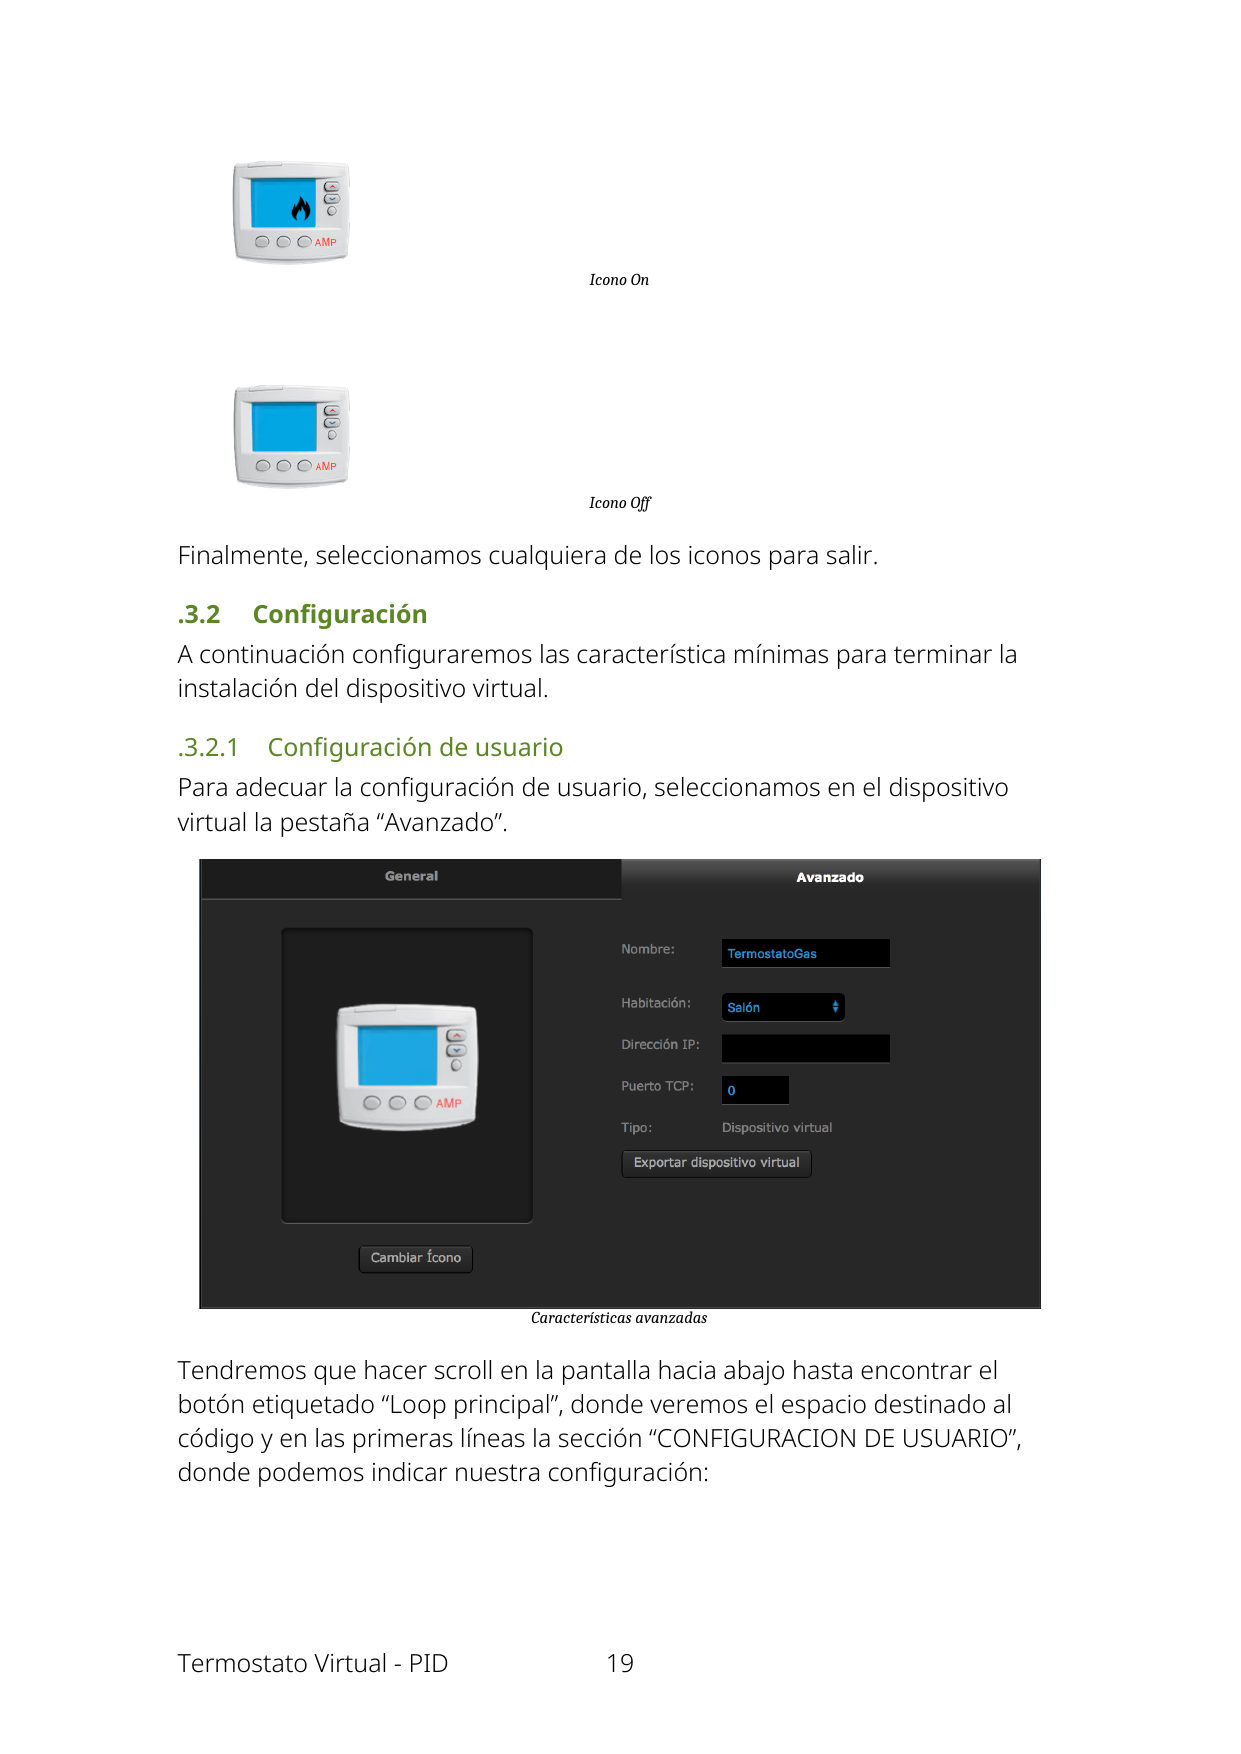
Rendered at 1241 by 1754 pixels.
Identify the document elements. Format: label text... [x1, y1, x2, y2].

text Para adecuar la configuración de usuario, seleccionamos en el dispositivo virtual la pestaña “Avanzado”. [177, 770, 1063, 838]
list Características avanzadas [177, 859, 1063, 1327]
subtitle Configuración [177, 596, 1063, 630]
subtitle Configuración de usuario [177, 730, 1063, 764]
text Tendremos que hacer scroll en la pantalla hacia abajo hasta encontrar el botón etiquetado “Loop principal”, donde veremos el espacio destinado al código y en las primeras líneas la sección “CONFIGURACION DE USUARIO”, donde podemos indicar nuestra configuración: [177, 1352, 1063, 1489]
picture [232, 152, 350, 270]
picture [199, 859, 1041, 1309]
text Finalmente, seleccionamos cualquiera de los iconos para salir. [177, 537, 1063, 571]
picture [233, 376, 350, 494]
list Icono Off [177, 369, 1063, 512]
list Icono On [177, 148, 1063, 289]
text A continuación configuraremos las característica mínimas para terminar la instalación del dispositivo virtual. [177, 637, 1063, 705]
